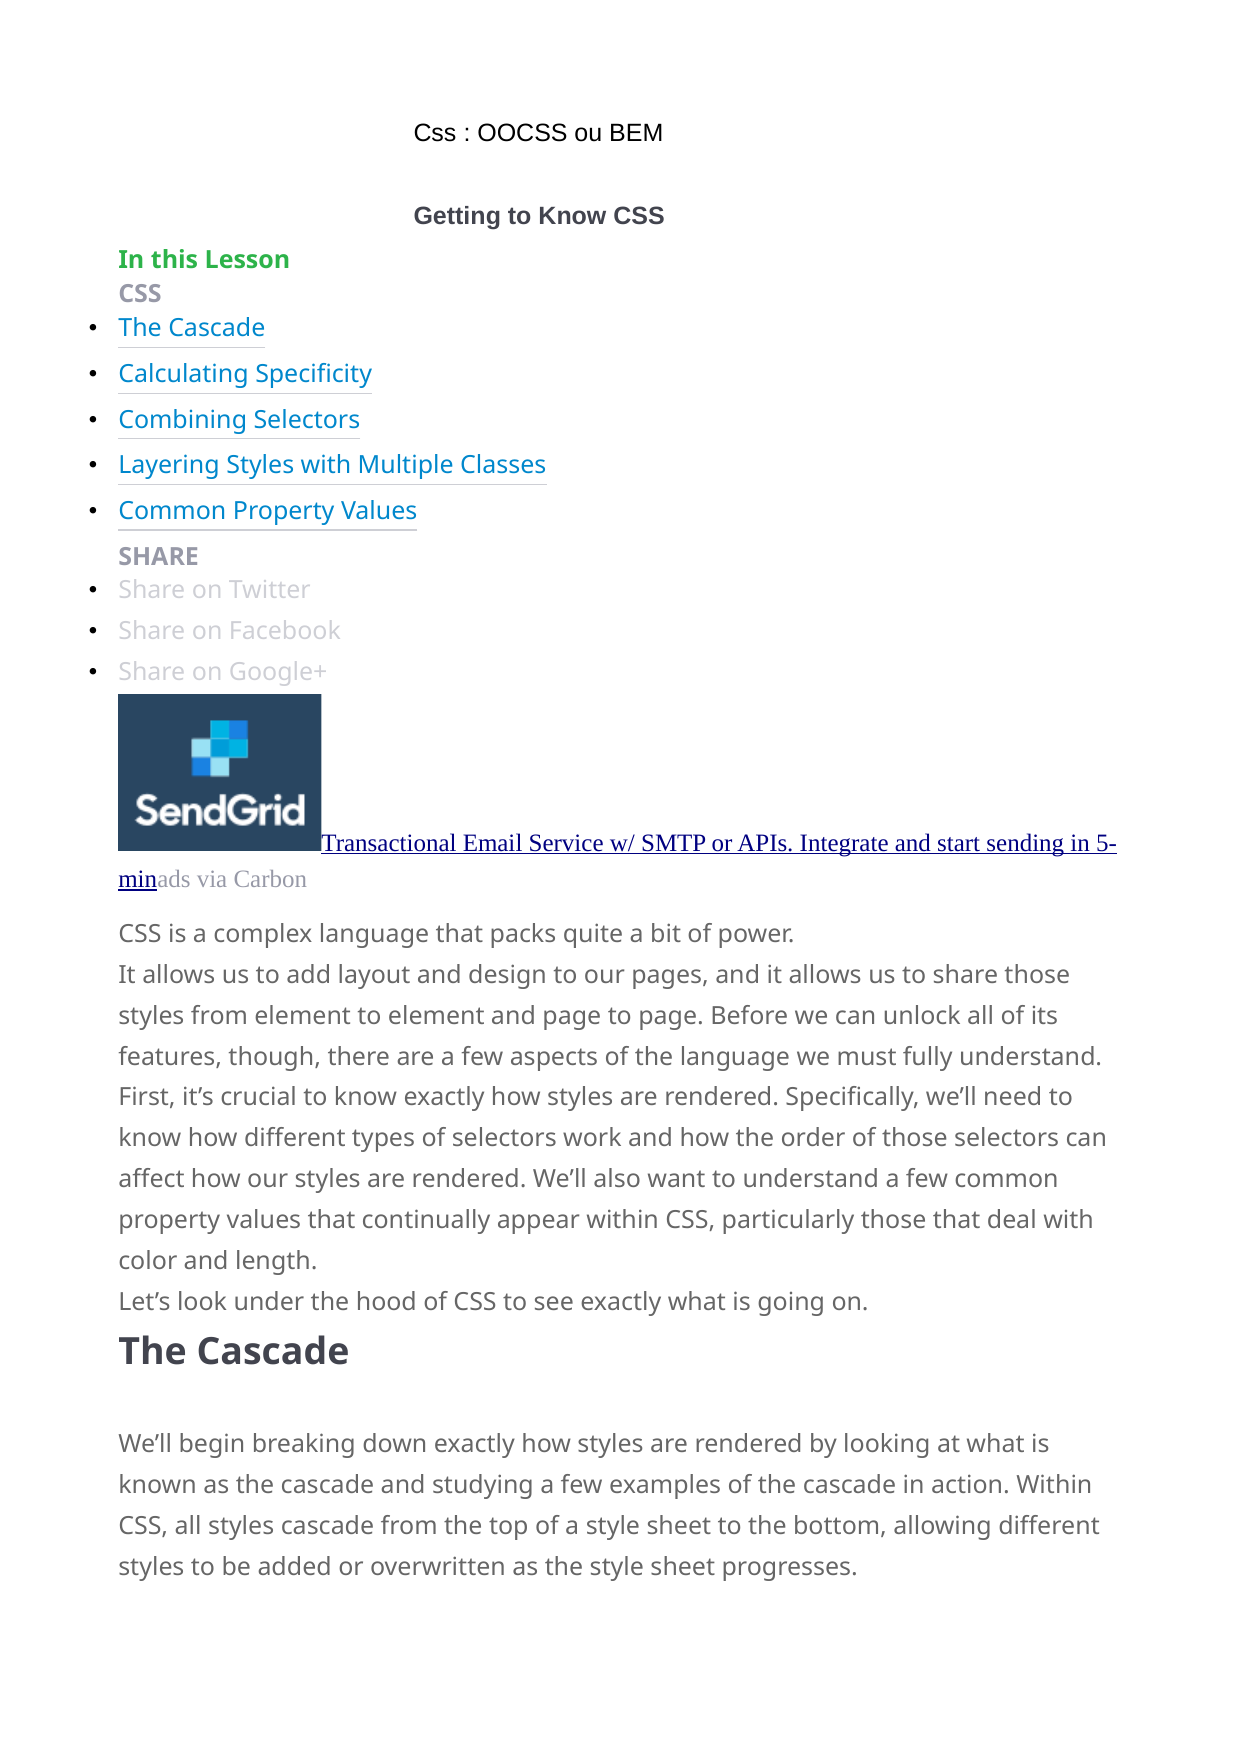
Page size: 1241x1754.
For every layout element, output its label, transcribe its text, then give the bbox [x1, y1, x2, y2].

text Css : OOCSS ou BEM [339, 118, 1122, 147]
picture [118, 694, 322, 851]
text First, it’s crucial to know exactly how styles are rendered. Specifically, we’ll need to know how different types of selectors work and how the order of those selectors can affect how our styles are rendered. We’ll also want to understand a few common property values that continually appear within CSS, particularly those that deal with color and length. [118, 1079, 1122, 1276]
list Share on Twitter [118, 572, 1122, 606]
text CSS is a complex language that packs quite a bit of power. [118, 916, 1122, 950]
list Combining Selectors [118, 401, 1122, 439]
text Transactional Email Service w/ SMTP or APIs. Integrate and start sending in 5-minads via Carbon [118, 695, 1122, 893]
list Share on Google+ [118, 654, 1122, 688]
subtitle CSS [118, 276, 1122, 310]
subtitle The Cascade [118, 1324, 1122, 1375]
list Calculating Specificity [118, 356, 1122, 394]
subtitle SHARE [118, 538, 1122, 572]
subtitle Getting to Know CSS [339, 201, 1122, 229]
text Let’s look under the hood of CSS to see exactly what is going on. [118, 1283, 1122, 1317]
list Common Property Values [118, 492, 1122, 531]
subtitle In this Lesson [118, 242, 1122, 276]
list Share on Facebook [118, 613, 1122, 647]
list Layering Styles with Multiple Classes [118, 447, 1122, 485]
text 3 [1116, 276, 1122, 305]
text It allows us to add layout and design to our pages, and it allows us to share those styles from element to element and page to page. Before we can unlock all of its features, though, there are a few aspects of the language we must fully understand. [118, 957, 1122, 1072]
list The Cascade [118, 310, 1122, 348]
text We’ll begin breaking down exactly how styles are rendered by looking at what is known as the cascade and studying a few examples of the cascade in action. Within CSS, all styles cascade from the top of a style sheet to the bottom, allowing different styles to be added or overwritten as the style sheet progresses. [118, 1426, 1122, 1583]
